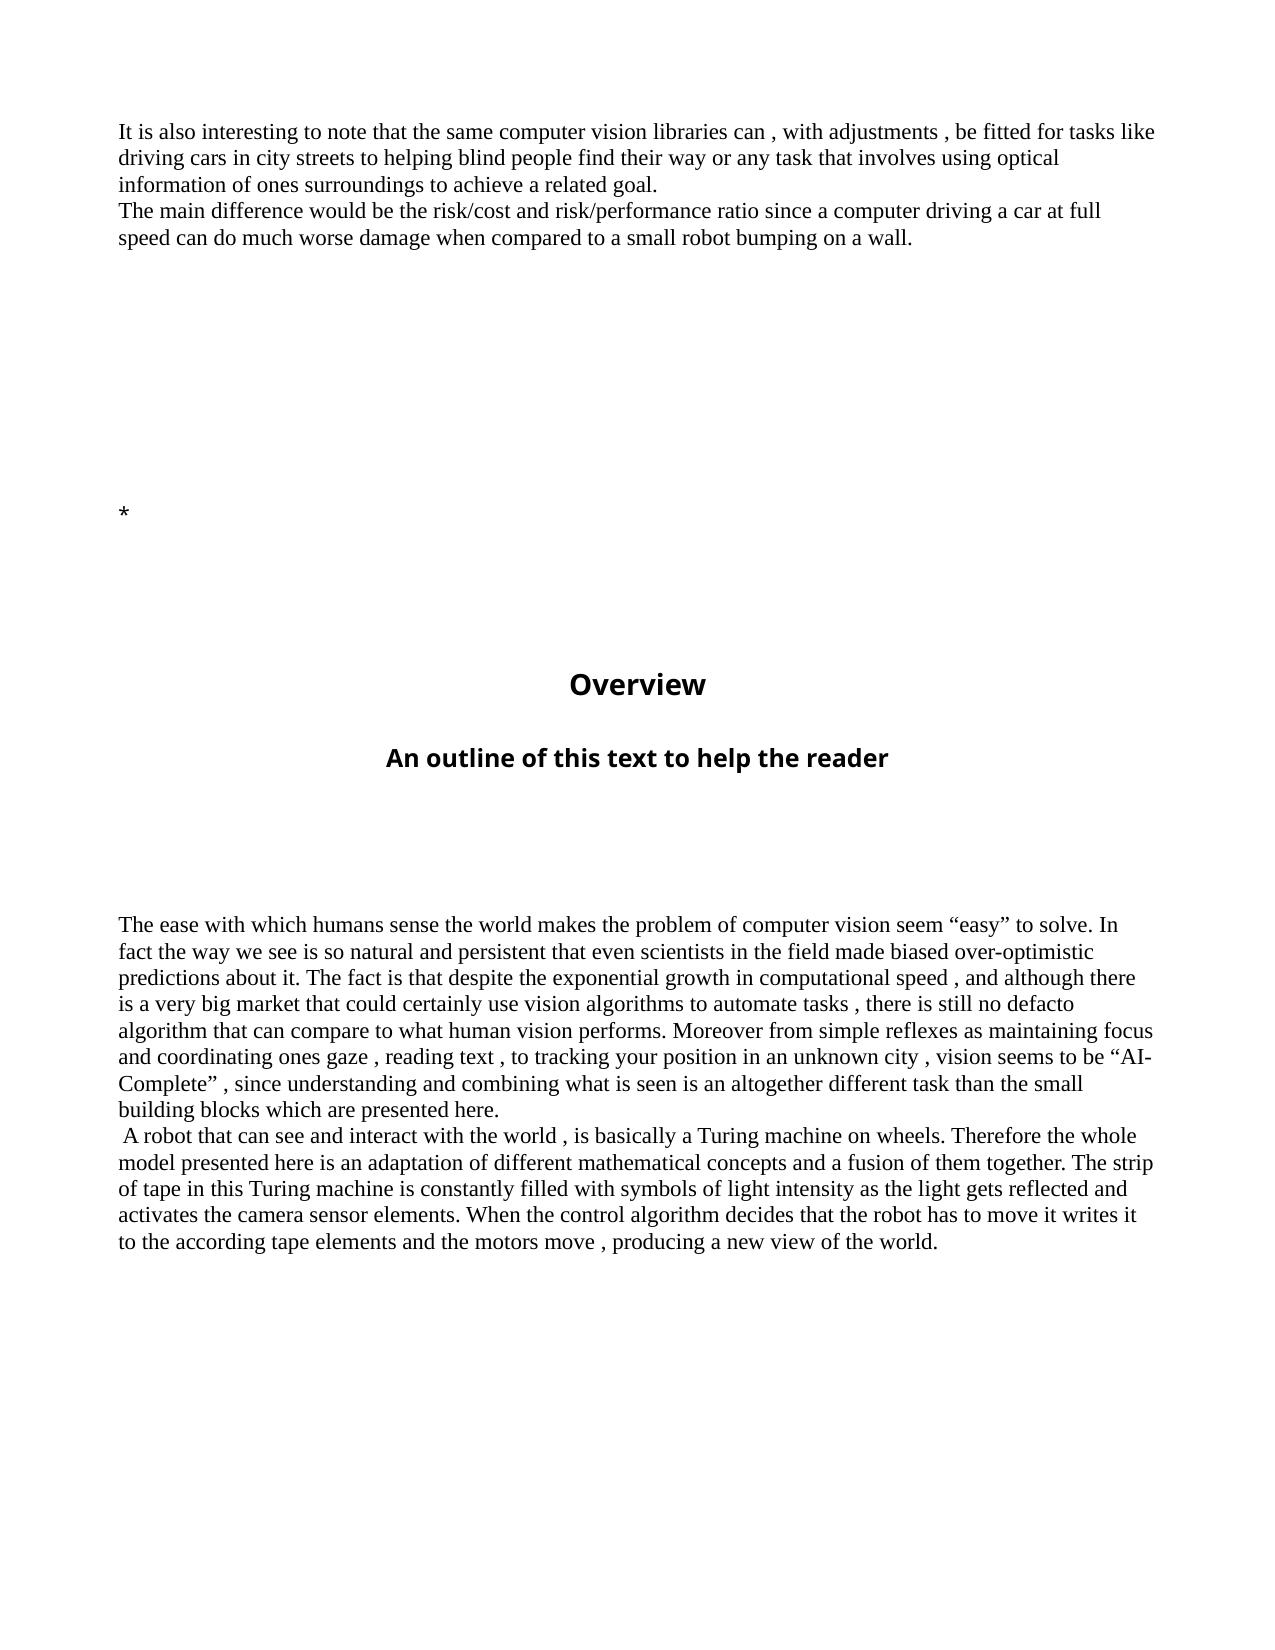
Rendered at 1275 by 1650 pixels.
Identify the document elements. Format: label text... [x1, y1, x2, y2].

text A robot that can see and interact with the world , is basically a Turing machine on wheels. Therefore the whole model presented here is an adaptation of different mathematical concepts and a fusion of them together. The strip of tape in this Turing machine is constantly filled with symbols of light intensity as the light gets reflected and activates the camera sensor elements. When the control algorithm decides that the robot has to move it writes it to the according tape elements and the motors move , producing a new view of the world. [118, 1122, 1157, 1254]
text Overview [118, 664, 1157, 704]
text The ease with which humans sense the world makes the problem of computer vision seem “easy” to solve. In fact the way we see is so natural and persistent that even scientists in the field made biased over-optimistic predictions about it. The fact is that despite the exponential growth in computational speed , and although there is a very big market that could certainly use vision algorithms to automate tasks , there is still no defacto algorithm that can compare to what human vision performs. Moreover from simple reflexes as maintaining focus and coordinating ones gaze , reading text , to tracking your position in an unknown city , vision seems to be “AI-Complete” , since understanding and combining what is seen is an altogether different task than the small building blocks which are presented here. [118, 911, 1157, 1122]
text It is also interesting to note that the same computer vision libraries can , with adjustments , be fitted for tasks like driving cars in city streets to helping blind people find their way or any task that involves using optical information of ones surroundings to achieve a related goal. [118, 118, 1157, 197]
text The main difference would be the risk/cost and risk/performance ratio since a computer driving a car at full speed can do much worse damage when compared to a small robot bumping on a wall. [118, 197, 1157, 250]
text An outline of this text to help the reader [118, 741, 1157, 775]
text * [118, 500, 1157, 528]
